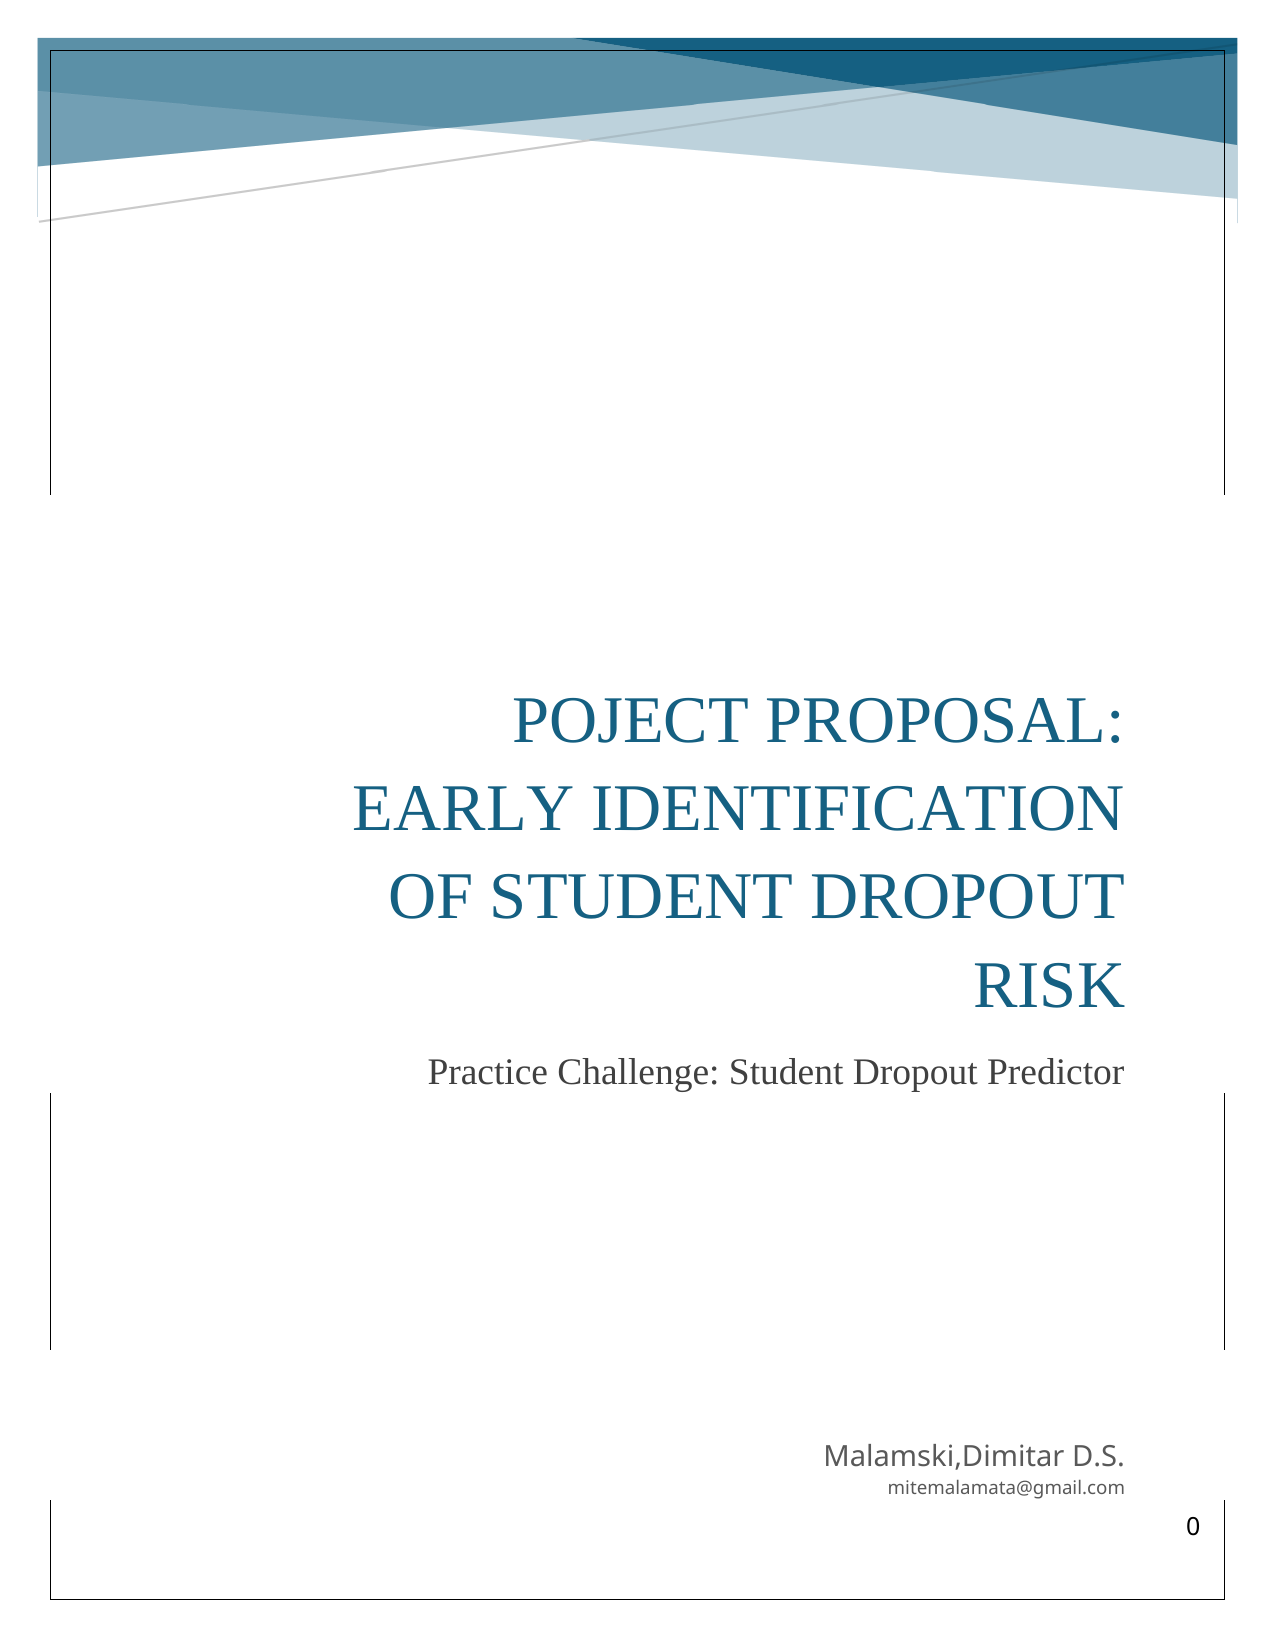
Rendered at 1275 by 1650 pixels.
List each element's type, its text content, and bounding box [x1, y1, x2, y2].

text Malamski,Dimitar D.S. [300, 1435, 1125, 1474]
text Poject Proposal: EARLY IDENTIFICATION OF STUDENT DROPOUT RISK [300, 681, 1125, 1022]
text mitemalamata@gmail.com [300, 1474, 1125, 1500]
text Practice Challenge: Student Dropout Predictor [300, 1050, 1125, 1093]
